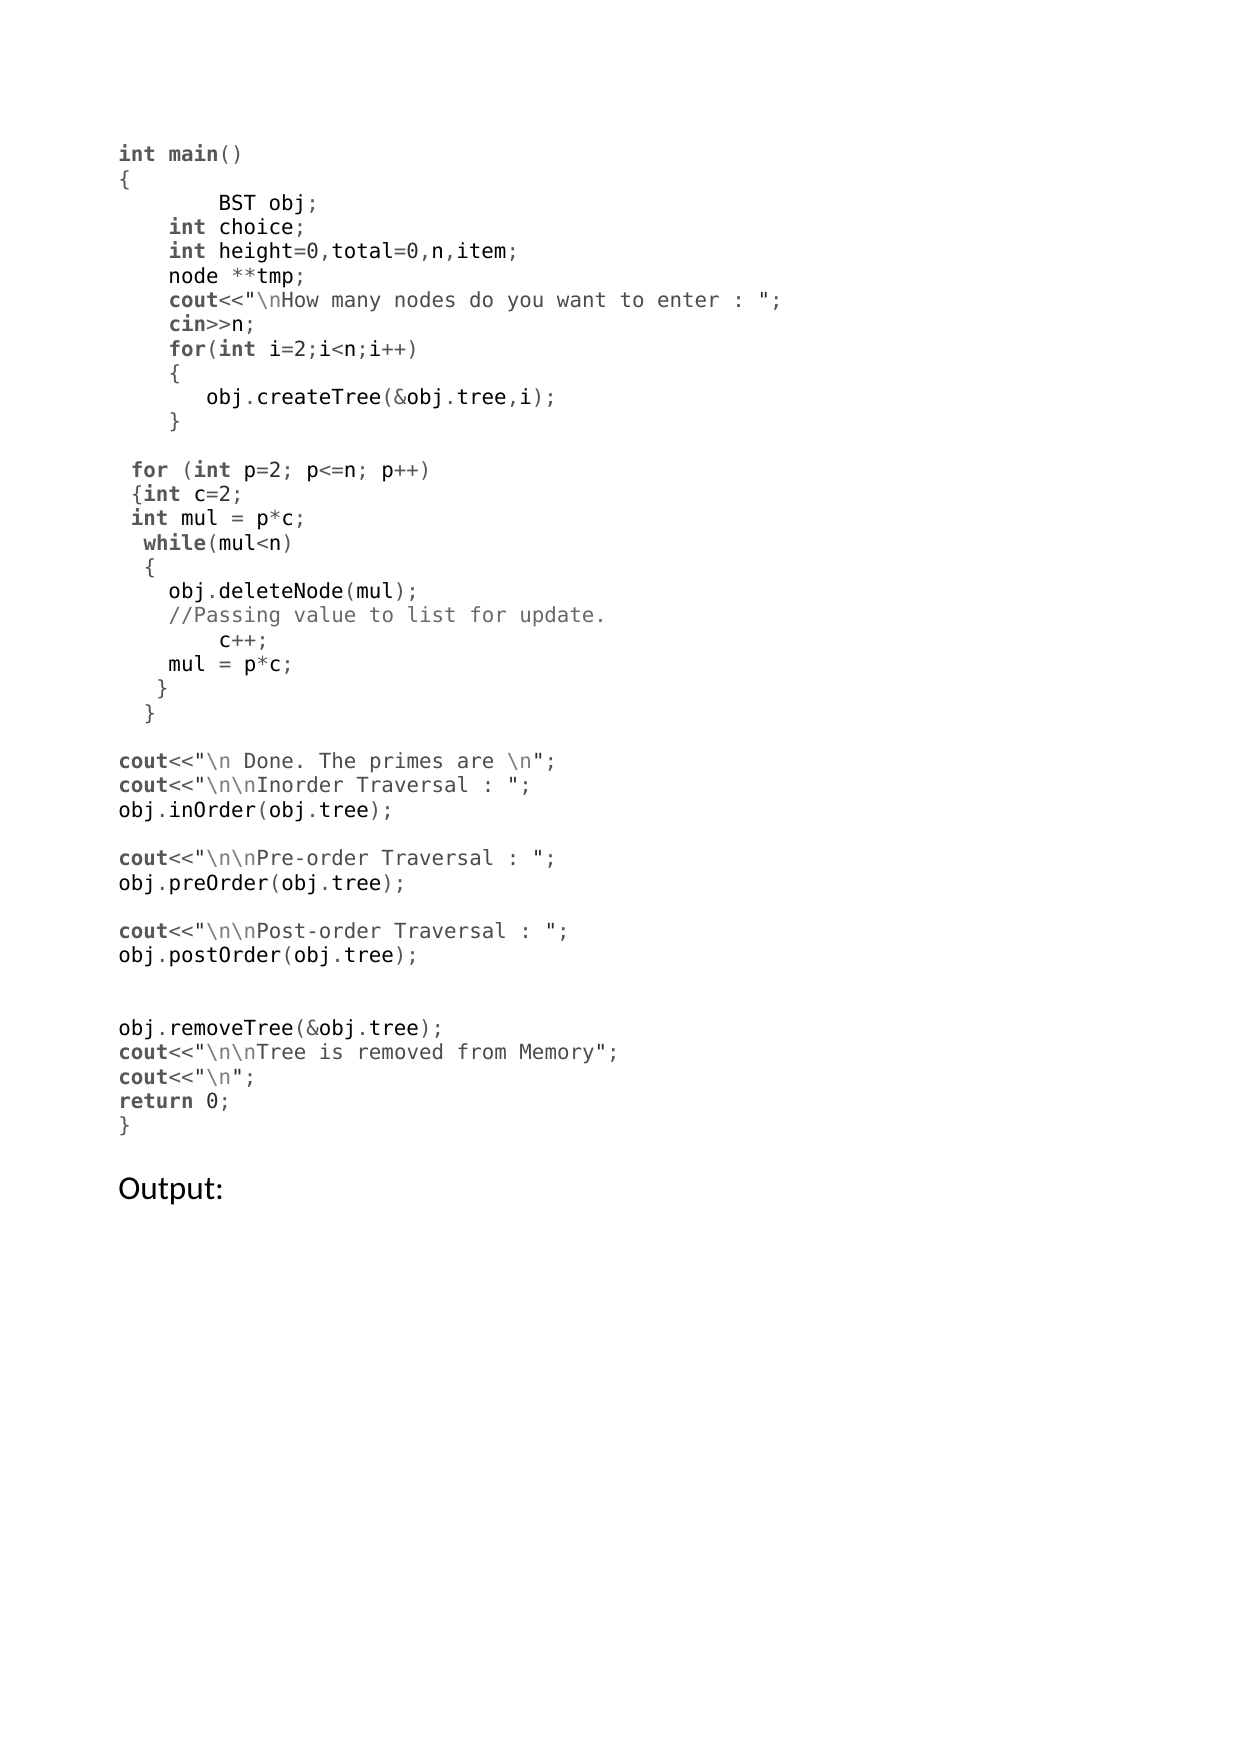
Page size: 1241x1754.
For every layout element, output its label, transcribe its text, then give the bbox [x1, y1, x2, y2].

text node **tmp; [118, 264, 1122, 288]
text } [118, 409, 1122, 434]
text int mul = p*c; [118, 506, 1122, 531]
text obj.inOrder(obj.tree); [118, 798, 1122, 822]
text cout<<"\nHow many nodes do you want to enter : "; [118, 288, 1122, 312]
text while(mul<n) [118, 531, 1122, 555]
text cin>>n; [118, 312, 1122, 337]
text { [118, 167, 1122, 191]
text } [118, 676, 1122, 701]
text for(int i=2;i<n;i++) [118, 337, 1122, 361]
text obj.postOrder(obj.tree); [118, 943, 1122, 968]
text { [118, 361, 1122, 385]
text cout<<"\n\nInorder Traversal : "; [118, 773, 1122, 798]
text obj.removeTree(&obj.tree); [118, 1016, 1122, 1040]
text for (int p=2; p<=n; p++) [118, 458, 1122, 482]
text obj.createTree(&obj.tree,i); [118, 385, 1122, 409]
text obj.preOrder(obj.tree); [118, 871, 1122, 895]
text BST obj; [118, 191, 1122, 215]
text int height=0,total=0,n,item; [118, 239, 1122, 264]
text int main() [118, 142, 1122, 167]
text Output: [118, 1167, 1122, 1208]
text } [118, 701, 1122, 725]
text cout<<"\n Done. The primes are \n"; [118, 749, 1122, 773]
text c++; [118, 628, 1122, 652]
text cout<<"\n\nTree is removed from Memory"; [118, 1040, 1122, 1065]
text cout<<"\n\nPost-order Traversal : "; [118, 919, 1122, 943]
text cout<<"\n\nPre-order Traversal : "; [118, 846, 1122, 871]
text } [118, 1113, 1122, 1137]
text mul = p*c; [118, 652, 1122, 676]
text return 0; [118, 1089, 1122, 1113]
text int choice; [118, 215, 1122, 239]
text obj.deleteNode(mul); [118, 579, 1122, 603]
text {int c=2; [118, 482, 1122, 506]
text { [118, 555, 1122, 579]
text cout<<"\n"; [118, 1065, 1122, 1089]
text //Passing value to list for update. [118, 603, 1122, 628]
